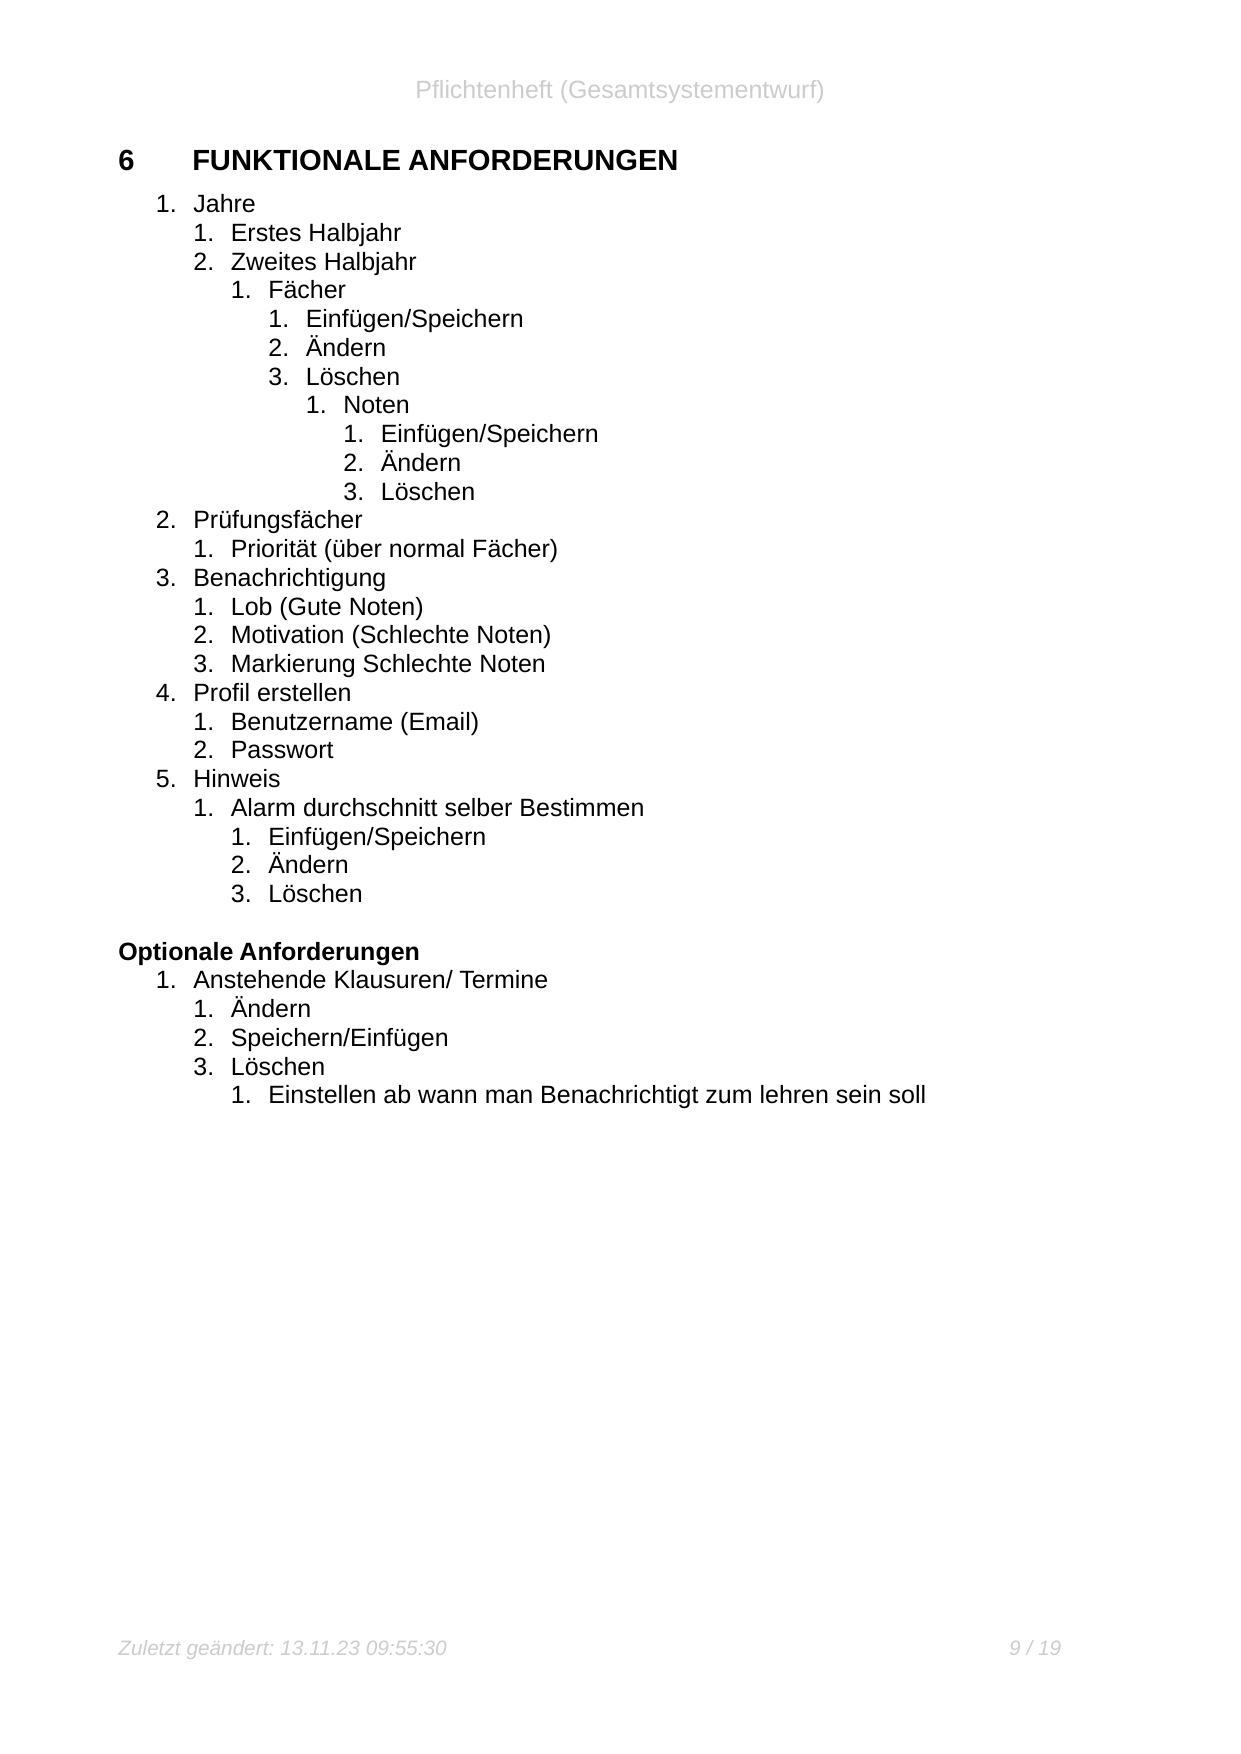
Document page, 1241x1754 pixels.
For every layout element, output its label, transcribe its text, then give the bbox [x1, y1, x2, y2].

list Löschen [193, 1052, 1122, 1080]
list Benachrichtigung [156, 563, 1122, 592]
list Noten [306, 390, 1122, 419]
list Jahre [156, 189, 1122, 218]
list Alarm durchschnitt selber Bestimmen [193, 793, 1122, 822]
list Motivation (Schlechte Noten) [193, 620, 1122, 649]
list Profil erstellen [156, 678, 1122, 707]
list Hinweis [156, 764, 1122, 793]
list Einfügen/Speichern [231, 822, 1122, 850]
list Ändern [231, 850, 1122, 879]
list Benutzername (Email) [193, 707, 1122, 735]
list Fächer [231, 275, 1122, 304]
list Ändern [268, 333, 1122, 362]
list Lob (Gute Noten) [193, 592, 1122, 620]
list Ändern [343, 448, 1122, 477]
text Optionale Anforderungen [118, 937, 1122, 965]
list Löschen [268, 362, 1122, 390]
list Löschen [343, 477, 1122, 505]
list Einfügen/Speichern [343, 419, 1122, 448]
list Erstes Halbjahr [193, 218, 1122, 247]
list Anstehende Klausuren/ Termine [156, 965, 1122, 994]
list Einstellen ab wann man Benachrichtigt zum lehren sein soll [231, 1080, 1122, 1109]
list Löschen [231, 879, 1122, 908]
list Einfügen/Speichern [268, 304, 1122, 333]
list Priorität (über normal Fächer) [193, 534, 1122, 563]
list Speichern/Einfügen [193, 1023, 1122, 1052]
list Markierung Schlechte Noten [193, 649, 1122, 678]
list Zweites Halbjahr [193, 247, 1122, 275]
list Passwort [193, 735, 1122, 764]
list Prüfungsfächer [156, 505, 1122, 534]
subtitle Funktionale Anforderungen [118, 143, 1122, 177]
list Ändern [193, 994, 1122, 1023]
